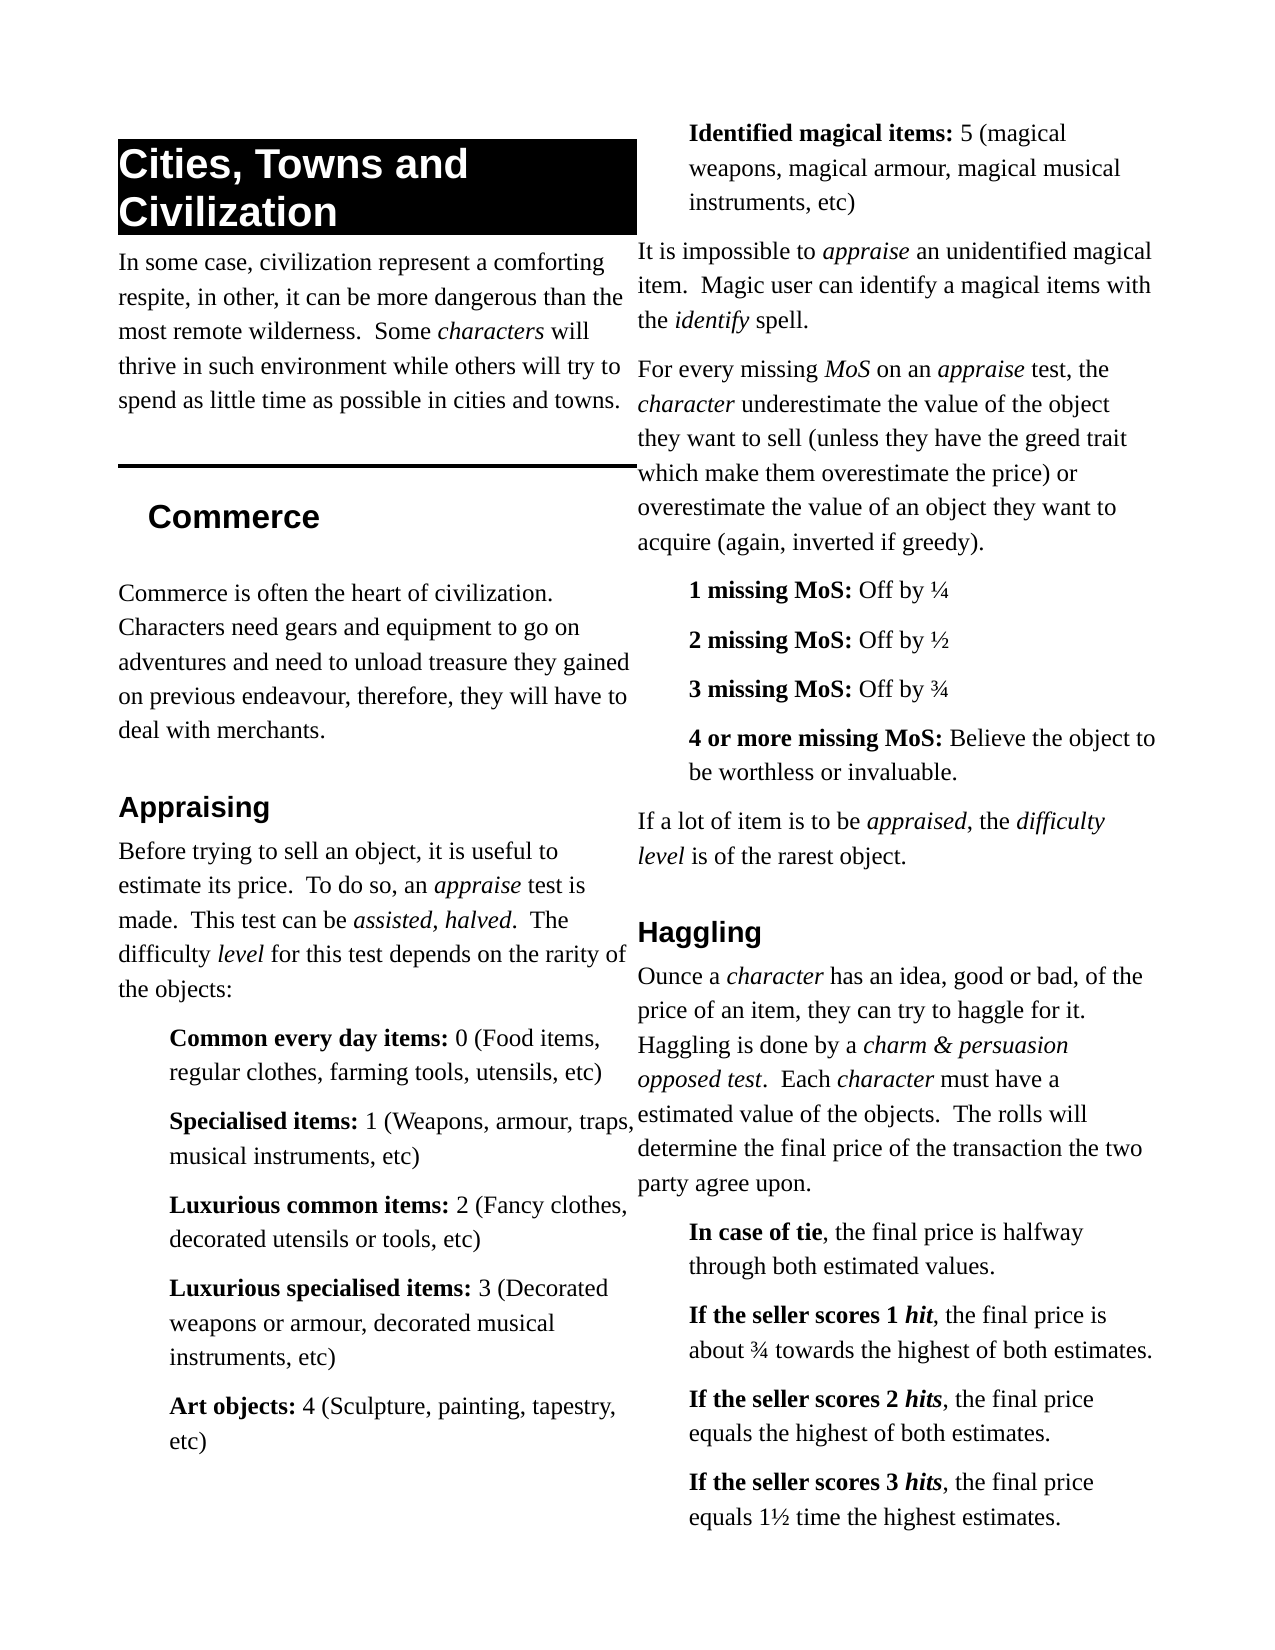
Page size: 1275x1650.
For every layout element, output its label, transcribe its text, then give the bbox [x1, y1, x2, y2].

text If the seller scores 3 hits, the final price equals 1½ time the highest estimates. [688, 1467, 1157, 1531]
text 3 missing MoS: Off by ¾ [688, 674, 1157, 702]
text It is impossible to appraise an unidentified magical item. Magic user can identify a magical items with the identify spell. [637, 236, 1157, 334]
text If the seller scores 2 hits, the final price equals the highest of both estimates. [688, 1384, 1157, 1447]
text Ounce a character has an idea, good or bad, of the price of an item, they can try to haggle for it. Haggling is done by a charm & persuasion opposed test. Each character must have a estimated value of the objects. The rolls will determine the final price of the transaction the two party agree upon. [637, 961, 1157, 1197]
text Luxurious specialised items: 3 (Decorated weapons or armour, decorated musical instruments, etc) [169, 1273, 637, 1371]
text Luxurious common items: 2 (Fancy clothes, decorated utensils or tools, etc) [169, 1190, 637, 1253]
text Commerce is often the heart of civilization. Characters need gears and equipment to go on adventures and need to unload treasure they gained on previous endeavour, therefore, they will have to deal with merchants. [118, 578, 637, 744]
text For every missing MoS on an appraise test, the character underestimate the value of the object they want to sell (unless they have the greed trait which make them overestimate the price) or overestimate the value of an object they want to acquire (again, inverted if greedy). [637, 354, 1157, 555]
text If a lot of item is to be appraised, the difficulty level is of the rarest object. [637, 806, 1157, 869]
subtitle Haggling [637, 915, 1157, 948]
text If the seller scores 1 hit, the final price is about ¾ towards the highest of both estimates. [688, 1300, 1157, 1364]
text Art objects: 4 (Sculpture, painting, tapestry, etc) [169, 1391, 637, 1454]
text Common every day items: 0 (Food items, regular clothes, farming tools, utensils, etc) [169, 1023, 637, 1086]
text Identified magical items: 5 (magical weapons, magical armour, magical musical instruments, etc) [688, 118, 1157, 216]
text 2 missing MoS: Off by ½ [688, 625, 1157, 653]
subtitle Appraising [118, 790, 637, 823]
text 1 missing MoS: Off by ¼ [688, 576, 1157, 604]
subtitle Commerce [118, 468, 637, 565]
text In some case, civilization represent a comforting respite, in other, it can be more dangerous than the most remote wilderness. Some characters will thrive in such environment while others will try to spend as little time as possible in cities and towns. [118, 247, 637, 414]
text Specialised items: 1 (Weapons, armour, traps, musical instruments, etc) [169, 1106, 637, 1169]
text In case of tie, the final price is halfway through both estimated values. [688, 1217, 1157, 1280]
text 4 or more missing MoS: Believe the object to be worthless or invaluable. [688, 723, 1157, 786]
subtitle Cities, Towns and Civilization [118, 139, 637, 235]
text Before trying to sell an object, it is useful to estimate its price. To do so, an appraise test is made. This test can be assisted, halved. The difficulty level for this test depends on the rarity of the objects: [118, 836, 637, 1002]
